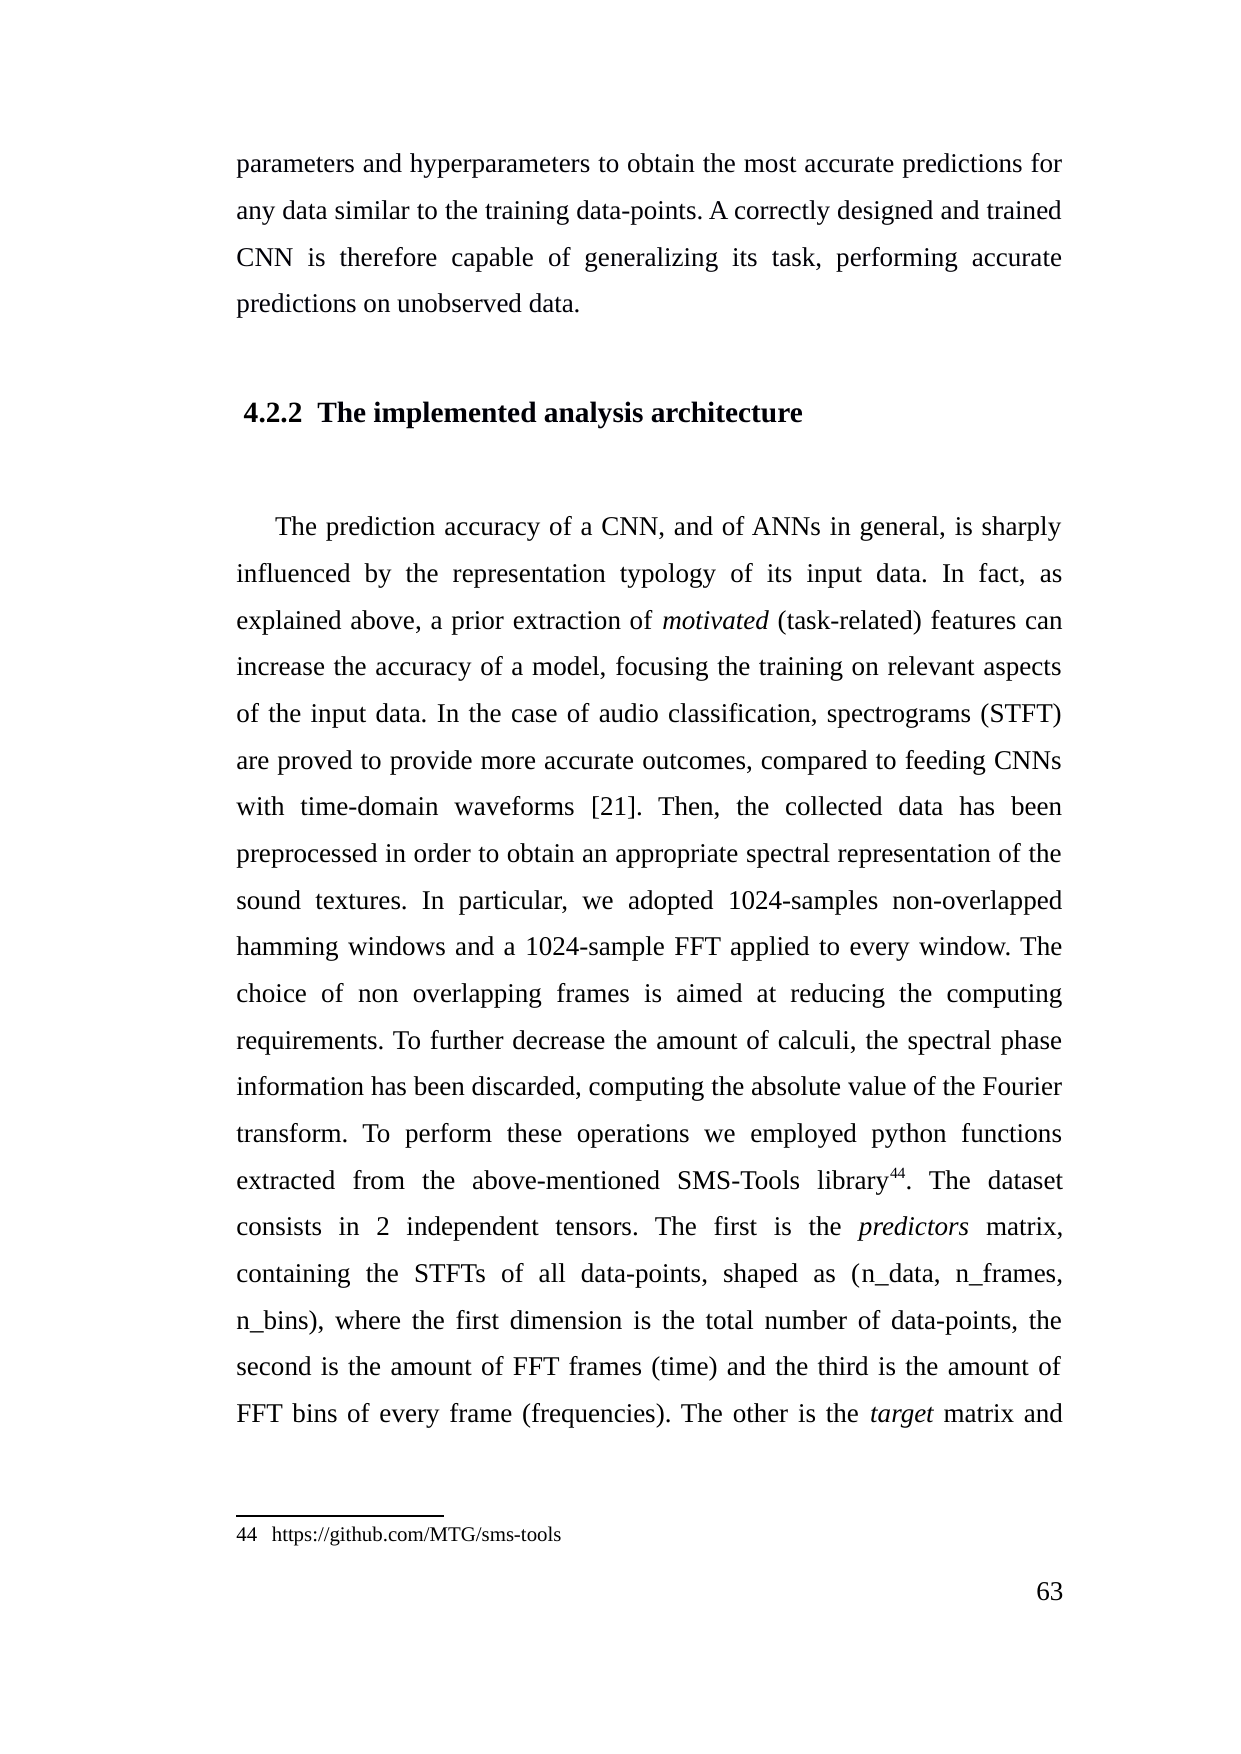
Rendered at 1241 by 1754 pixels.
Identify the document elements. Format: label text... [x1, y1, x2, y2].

text The prediction accuracy of a CNN, and of ANNs in general, is sharply influenced by the representation typology of its input data. In fact, as explained above, a prior extraction of motivated (task-related) features can increase the accuracy of a model, focusing the training on relevant aspects of the input data. In the case of audio classification, spectrograms (STFT) are proved to provide more accurate outcomes, compared to feeding CNNs with time-domain waveforms [21]. Then, the collected data has been preprocessed in order to obtain an appropriate spectral representation of the sound textures. In particular, we adopted 1024-samples non-overlapped hamming windows and a 1024-sample FFT applied to every window. The choice of non overlapping frames is aimed at reducing the computing requirements. To further decrease the amount of calculi, the spectral phase information has been discarded, computing the absolute value of the Fourier transform. To perform these operations we employed python functions extracted from the above-mentioned SMS-Tools library. The dataset consists in 2 independent tensors. The first is the predictors matrix, containing the STFTs of all data-points, shaped as (n_data, n_frames, n_bins), where the first dimension is the total number of data-points, the second is the amount of FFT frames (time) and the third is the amount of FFT bins of every frame (frequencies). The other is the target matrix and [236, 511, 1063, 1428]
text https://github.com/MTG/sms-tools [236, 1522, 1063, 1546]
subtitle The implemented analysis architecture [236, 396, 1063, 429]
text parameters and hyperparameters to obtain the most accurate predictions for any data similar to the training data-points. A correctly designed and trained CNN is therefore capable of generalizing its task, performing accurate predictions on unobserved data. [236, 148, 1063, 319]
